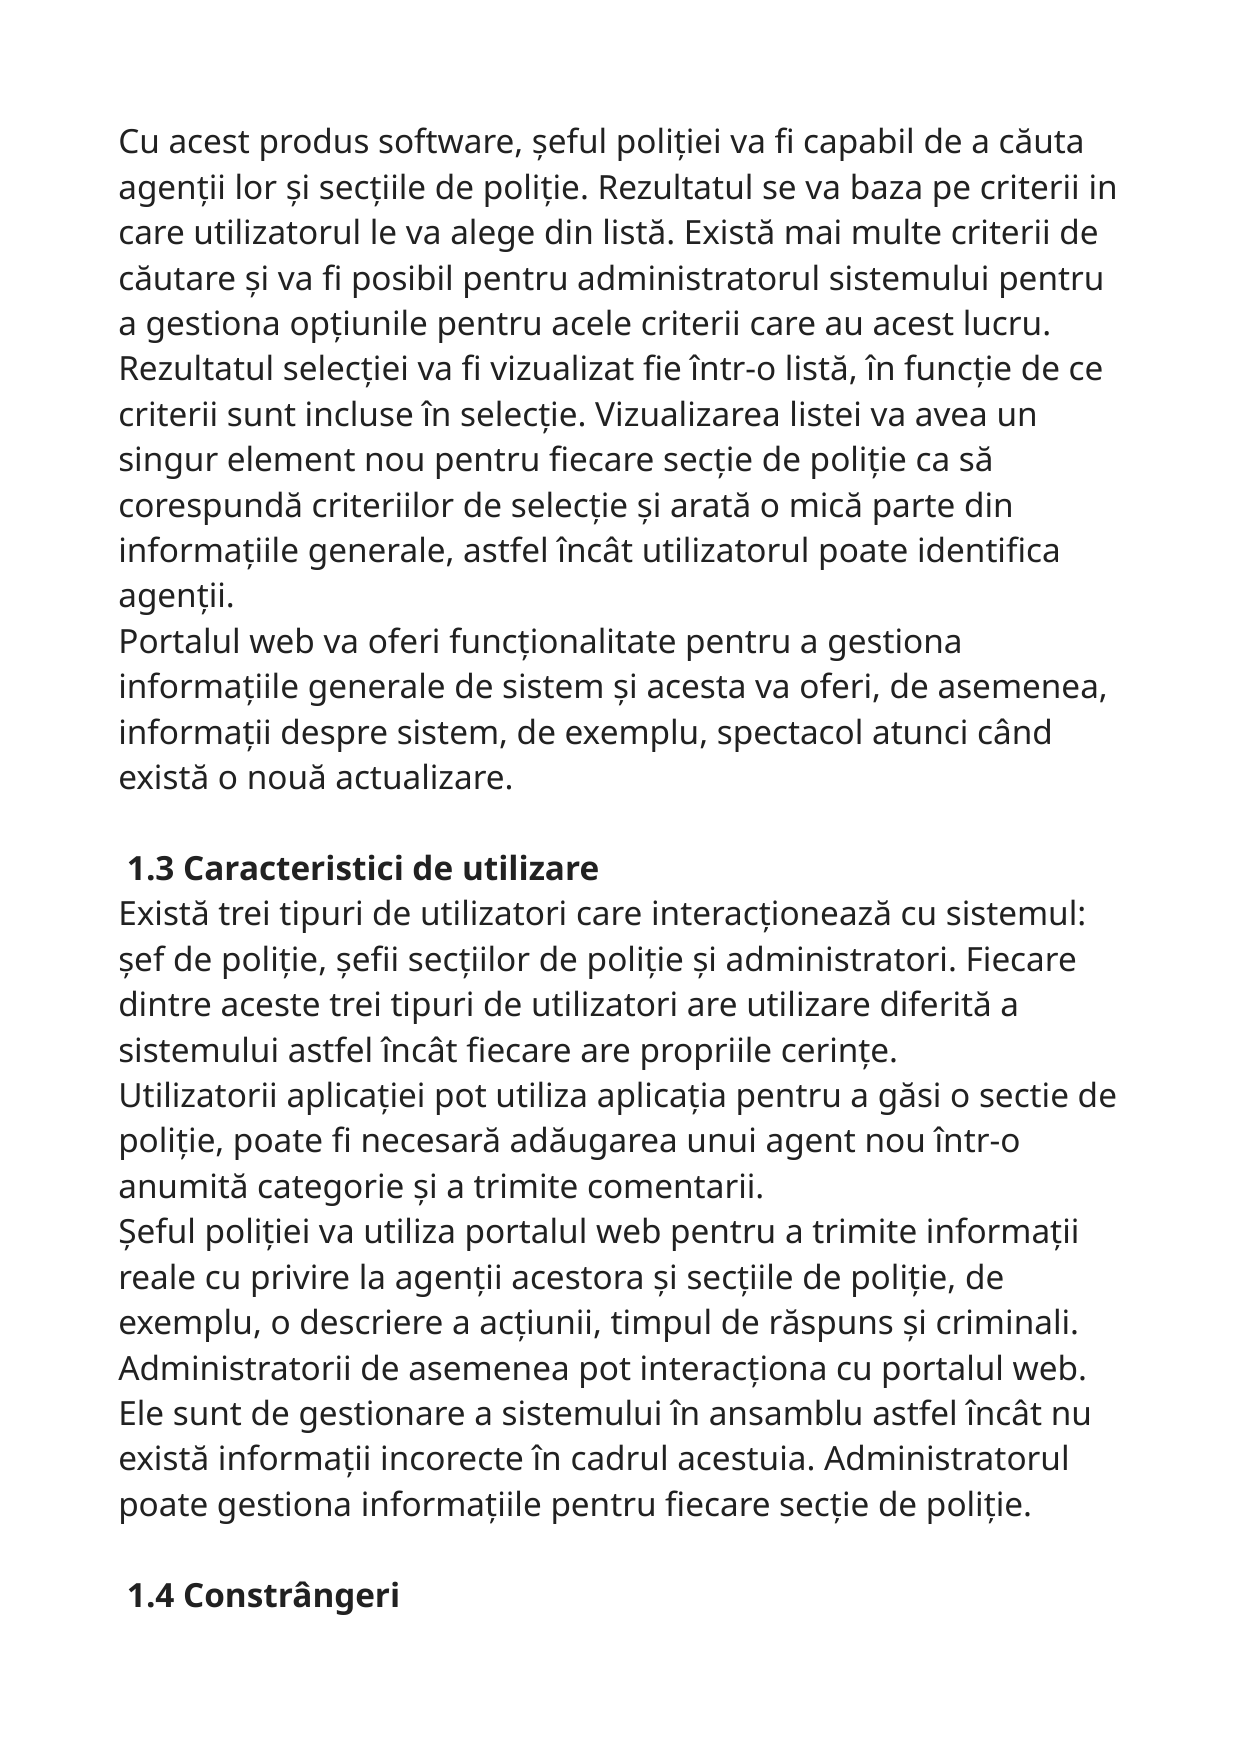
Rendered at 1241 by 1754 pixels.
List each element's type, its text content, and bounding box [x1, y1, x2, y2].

text Portalul web va oferi funcționalitate pentru a gestiona informațiile generale de sistem și acesta va oferi, de asemenea, informații despre sistem, de exemplu, spectacol atunci când există o nouă actualizare. [118, 618, 1122, 799]
text Șeful poliției va utiliza portalul web pentru a trimite informații reale cu privire la agenții acestora și secțiile de poliție, de exemplu, o descriere a acțiunii, timpul de răspuns și criminali. [118, 1208, 1122, 1344]
text Există trei tipuri de utilizatori care interacționează cu sistemul: șef de poliție, șefii secțiilor de poliție și administratori. Fiecare dintre aceste trei tipuri de utilizatori are utilizare diferită a sistemului astfel încât fiecare are propriile cerințe. [118, 890, 1122, 1072]
text 1.4 Constrângeri [118, 1571, 1122, 1617]
text 1.3 Caracteristici de utilizare [118, 845, 1122, 890]
text Utilizatorii aplicației pot utiliza aplicația pentru a găsi o sectie de poliție, poate fi necesară adăugarea unui agent nou într-o anumită categorie și a trimite comentarii. [118, 1072, 1122, 1208]
text Administratorii de asemenea pot interacționa cu portalul web. Ele sunt de gestionare a sistemului în ansamblu astfel încât nu există informații incorecte în cadrul acestuia. Administratorul poate gestiona informațiile pentru fiecare secție de poliție. [118, 1344, 1122, 1526]
text Cu acest produs software, șeful poliției va fi capabil de a căuta agenții lor și secțiile de poliție. Rezultatul se va baza pe criterii in care utilizatorul le va alege din listă. Există mai multe criterii de căutare și va fi posibil pentru administratorul sistemului pentru a gestiona opțiunile pentru acele criterii care au acest lucru. Rezultatul selecției va fi vizualizat fie într-o listă, în funcție de ce criterii sunt incluse în selecție. Vizualizarea listei va avea un singur element nou pentru fiecare secție de poliție ca să corespundă criteriilor de selecție și arată o mică parte din informațiile generale, astfel încât utilizatorul poate identifica agenții. [118, 118, 1122, 618]
